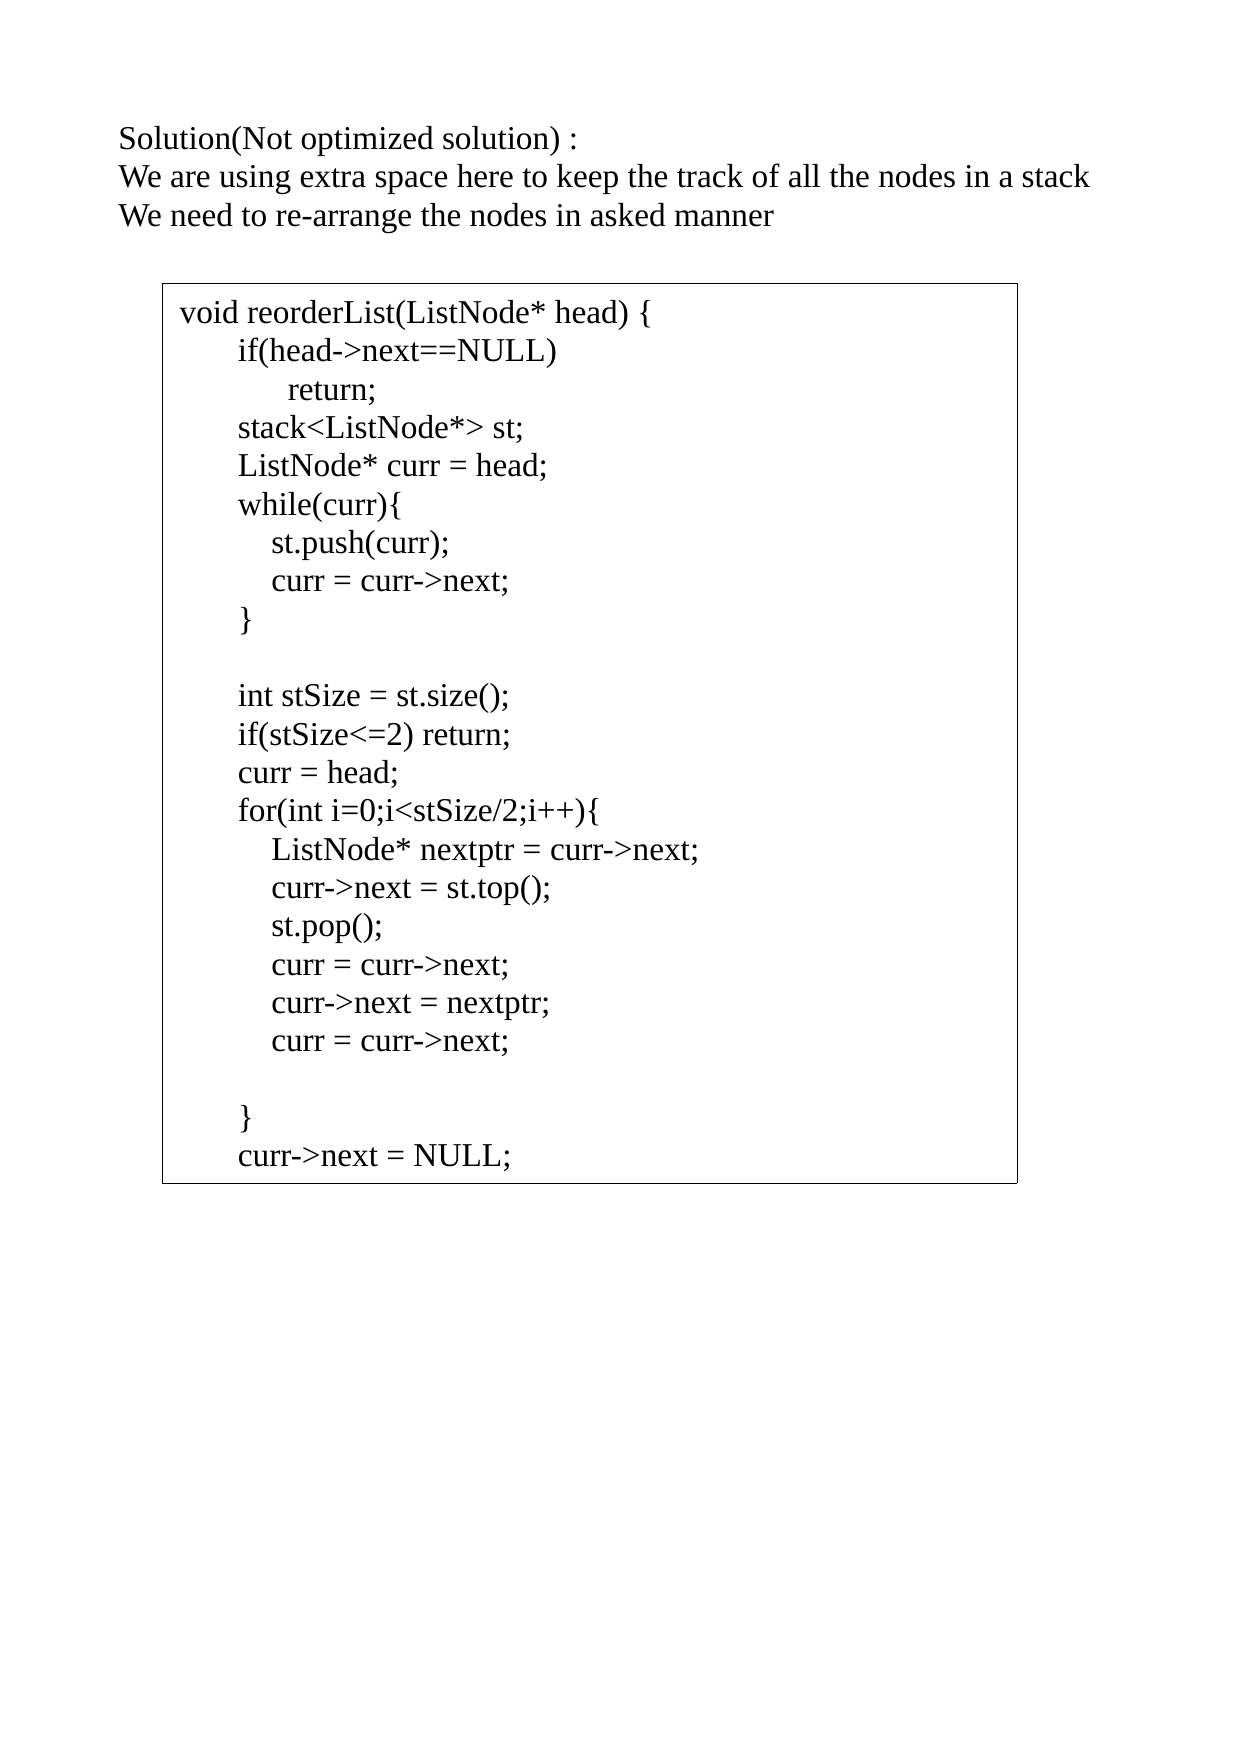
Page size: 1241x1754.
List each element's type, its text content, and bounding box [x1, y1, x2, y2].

text ListNode* curr = head; [171, 445, 1008, 484]
text curr = curr->next; [171, 1020, 1008, 1059]
text } [171, 1097, 1008, 1135]
text curr = head; [171, 752, 1008, 790]
text return; [171, 369, 1008, 407]
text st.pop(); [171, 905, 1008, 944]
text We need to re-arrange the nodes in asked manner [118, 195, 1122, 233]
text void reorderList(ListNode* head) { [171, 292, 1008, 330]
text curr = curr->next; [171, 944, 1008, 982]
text while(curr){ [171, 484, 1008, 522]
text curr = curr->next; [171, 560, 1008, 599]
text st.push(curr); [171, 522, 1008, 560]
text curr->next = st.top(); [171, 867, 1008, 905]
text We are using extra space here to keep the track of all the nodes in a stack [118, 156, 1122, 195]
text if(stSize<=2) return; [171, 714, 1008, 752]
text Solution(Not optimized solution) : [118, 118, 1122, 156]
text curr->next = NULL; [171, 1135, 1008, 1174]
text stack<ListNode*> st; [171, 407, 1008, 445]
text for(int i=0;i<stSize/2;i++){ [171, 790, 1008, 829]
text int stSize = st.size(); [171, 675, 1008, 714]
text curr->next = nextptr; [171, 982, 1008, 1020]
text ListNode* nextptr = curr->next; [171, 829, 1008, 867]
text if(head->next==NULL) [171, 330, 1008, 369]
text } [171, 599, 1008, 637]
